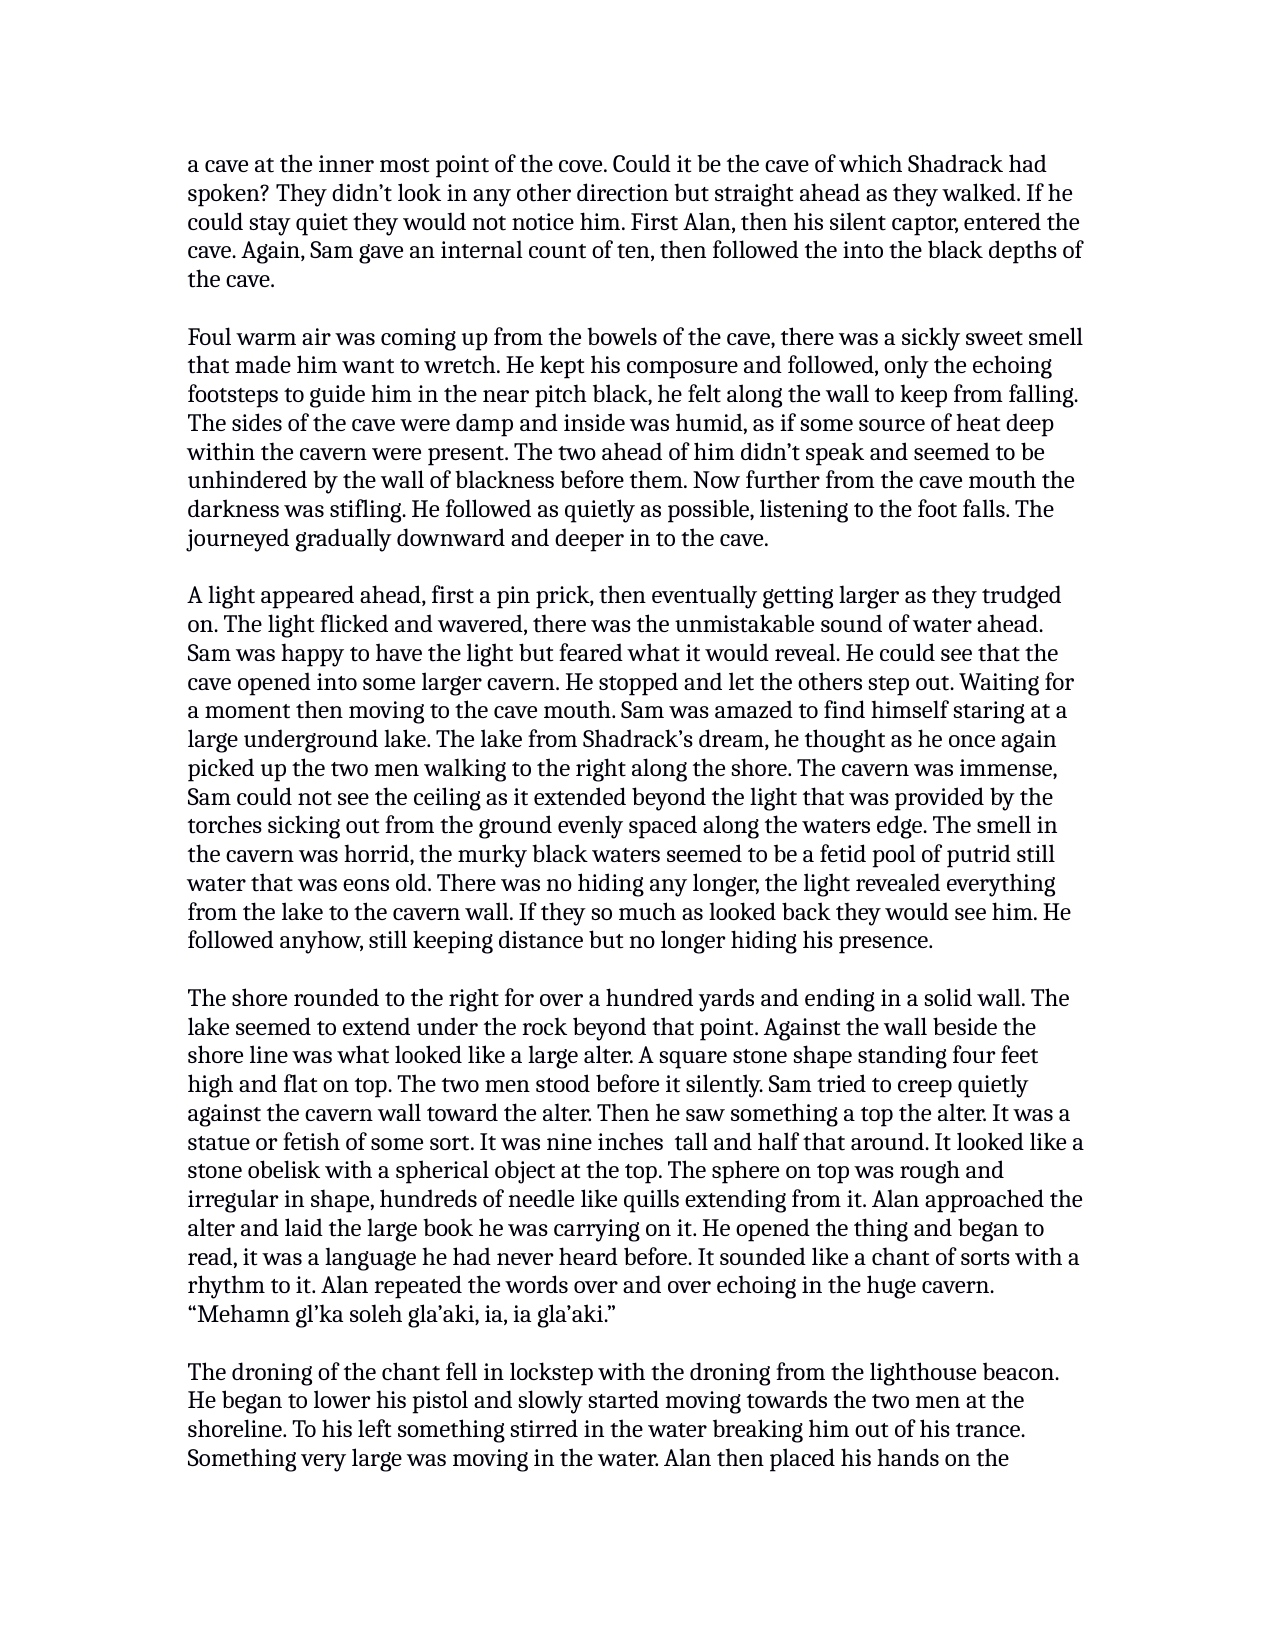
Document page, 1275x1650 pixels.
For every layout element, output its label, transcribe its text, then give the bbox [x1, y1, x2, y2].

text The droning of the chant fell in lockstep with the droning from the lighthouse beacon. He began to lower his pistol and slowly started moving towards the two men at the shoreline. To his left something stirred in the water breaking him out of his trance. Something very large was moving in the water. Alan then placed his hands on the [187, 1357, 1087, 1472]
text Foul warm air was coming up from the bowels of the cave, there was a sickly sweet smell that made him want to wretch. He kept his composure and followed, only the echoing footsteps to guide him in the near pitch black, he felt along the wall to keep from falling. The sides of the cave were damp and inside was humid, as if some source of heat deep within the cavern were present. The two ahead of him didn’t speak and seemed to be unhindered by the wall of blackness before them. Now further from the cave mouth the darkness was stifling. He followed as quietly as possible, listening to the foot falls. The journeyed gradually downward and deeper in to the cave. [187, 322, 1087, 552]
text The shore rounded to the right for over a hundred yards and ending in a solid wall. The lake seemed to extend under the rock beyond that point. Against the wall beside the shore line was what looked like a large alter. A square stone shape standing four feet high and flat on top. The two men stood before it silently. Sam tried to creep quietly against the cavern wall toward the alter. Then he saw something a top the alter. It was a statue or fetish of some sort. It was nine inches tall and half that around. It looked like a stone obelisk with a spherical object at the top. The sphere on top was rough and irregular in shape, hundreds of needle like quills extending from it. Alan approached the alter and laid the large book he was carrying on it. He opened the thing and began to read, it was a language he had never heard before. It sounded like a chant of sorts with a rhythm to it. Alan repeated the words over and over echoing in the huge cavern. “Mehamn gl’ka soleh gla’aki, ia, ia gla’aki.” [187, 984, 1087, 1329]
text a cave at the inner most point of the cove. Could it be the cave of which Shadrack had spoken? They didn’t look in any other direction but straight ahead as they walked. If he could stay quiet they would not notice him. First Alan, then his silent captor, entered the cave. Again, Sam gave an internal count of ten, then followed the into the black depths of the cave. [187, 150, 1087, 294]
text A light appeared ahead, first a pin prick, then eventually getting larger as they trudged on. The light flicked and wavered, there was the unmistakable sound of water ahead. Sam was happy to have the light but feared what it would reveal. He could see that the cave opened into some larger cavern. He stopped and let the others step out. Waiting for a moment then moving to the cave mouth. Sam was amazed to find himself staring at a large underground lake. The lake from Shadrack’s dream, he thought as he once again picked up the two men walking to the right along the shore. The cavern was immense, Sam could not see the ceiling as it extended beyond the light that was provided by the torches sicking out from the ground evenly spaced along the waters edge. The smell in the cavern was horrid, the murky black waters seemed to be a fetid pool of putrid still water that was eons old. There was no hiding any longer, the light revealed everything from the lake to the cavern wall. If they so much as looked back they would see him. He followed anyhow, still keeping distance but no longer hiding his presence. [187, 581, 1087, 955]
